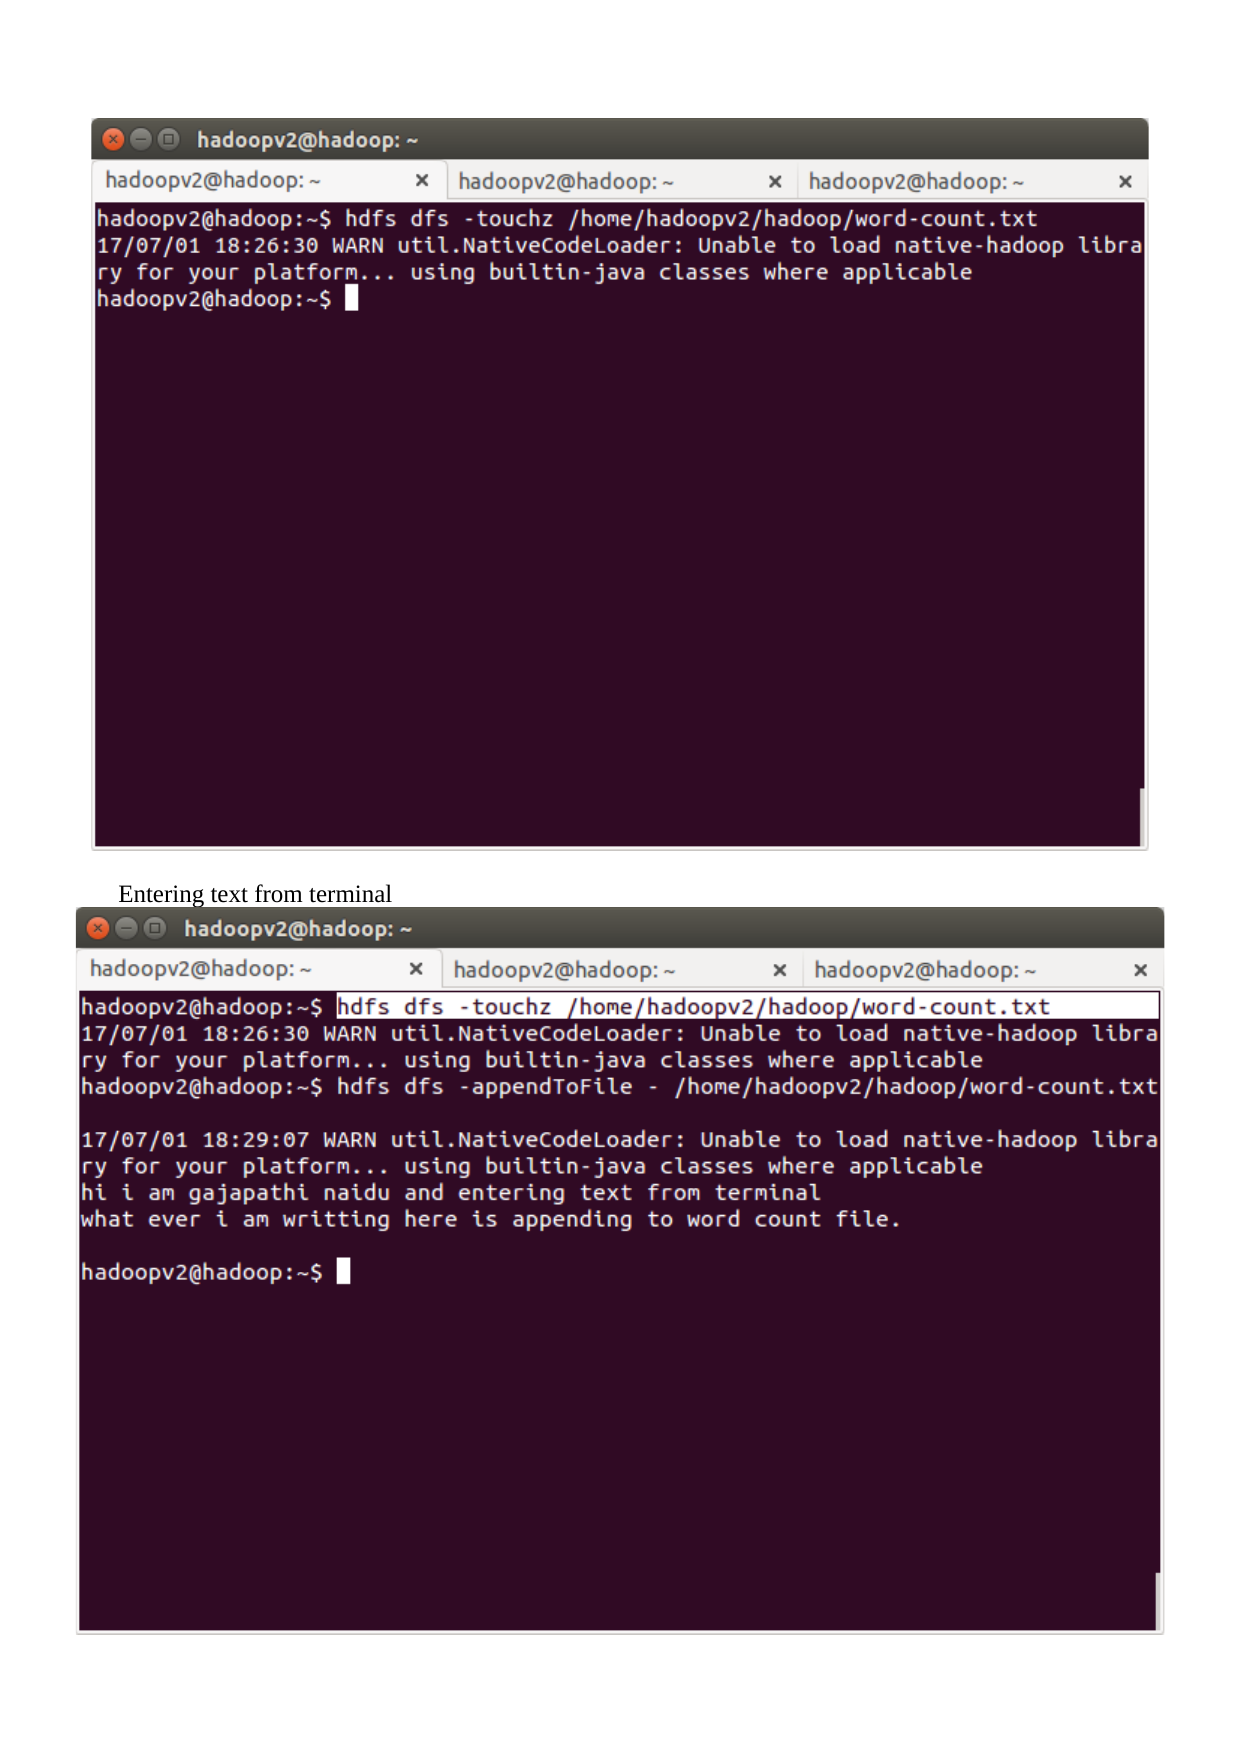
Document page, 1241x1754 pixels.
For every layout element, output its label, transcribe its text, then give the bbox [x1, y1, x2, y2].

picture [75, 907, 1165, 1635]
picture [91, 118, 1149, 851]
text Entering text from terminal [118, 879, 1122, 907]
